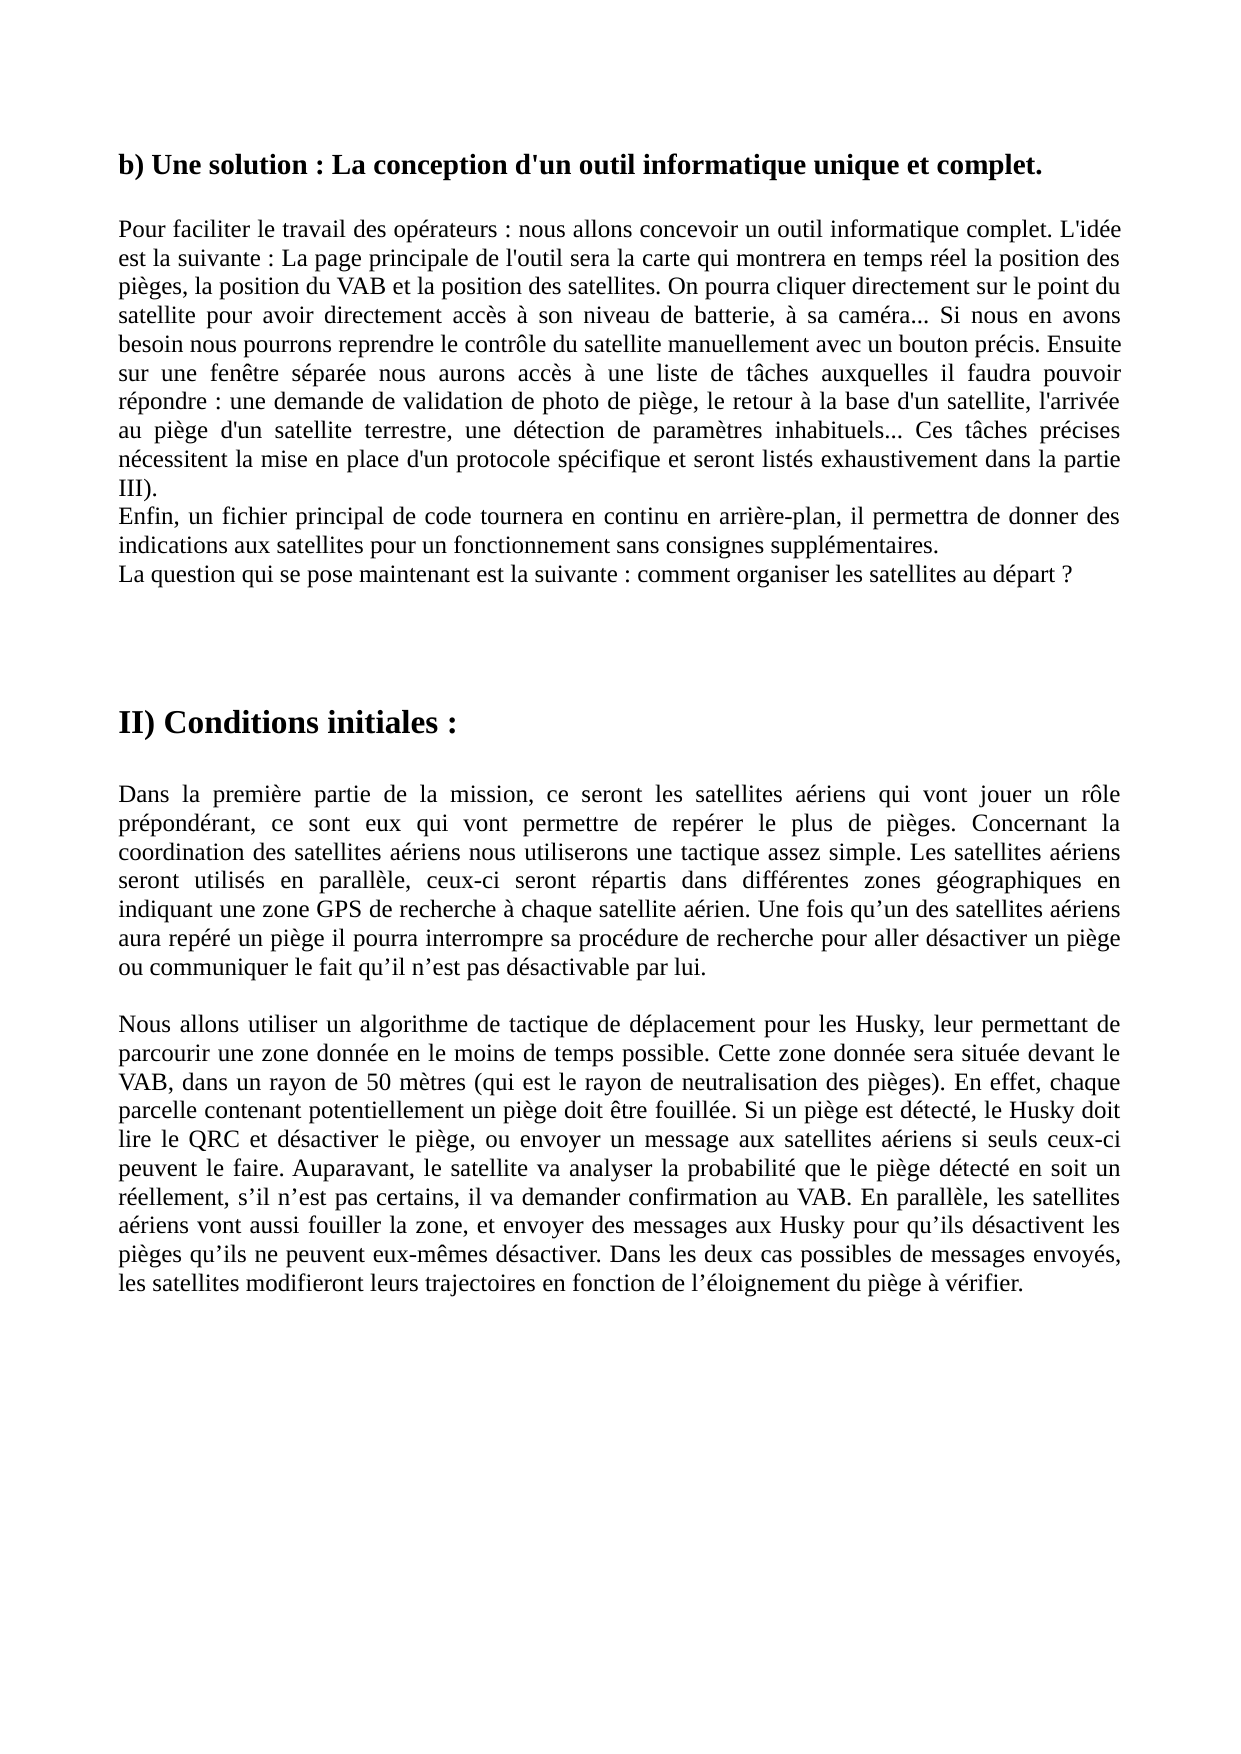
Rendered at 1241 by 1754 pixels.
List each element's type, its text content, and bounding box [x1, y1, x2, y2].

text Enfin, un fichier principal de code tournera en continu en arrière-plan, il permettra de donner des indications aux satellites pour un fonctionnement sans consignes supplémentaires. [118, 501, 1122, 559]
text Dans la première partie de la mission, ce seront les satellites aériens qui vont jouer un rôle prépondérant, ce sont eux qui vont permettre de repérer le plus de pièges. Concernant la coordination des satellites aériens nous utiliserons une tactique assez simple. Les satellites aériens seront utilisés en parallèle, ceux-ci seront répartis dans différentes zones géographiques en indiquant une zone GPS de recherche à chaque satellite aérien. Une fois qu’un des satellites aériens aura repéré un piège il pourra interrompre sa procédure de recherche pour aller désactiver un piège ou communiquer le fait qu’il n’est pas désactivable par lui. [118, 779, 1122, 981]
text b) Une solution : La conception d'un outil informatique unique et complet. [118, 147, 1122, 180]
text La question qui se pose maintenant est la suivante : comment organiser les satellites au départ ? [118, 559, 1122, 588]
text Pour faciliter le travail des opérateurs : nous allons concevoir un outil informatique complet. L'idée est la suivante : La page principale de l'outil sera la carte qui montrera en temps réel la position des pièges, la position du VAB et la position des satellites. On pourra cliquer directement sur le point du satellite pour avoir directement accès à son niveau de batterie, à sa caméra... Si nous en avons besoin nous pourrons reprendre le contrôle du satellite manuellement avec un bouton précis. Ensuite sur une fenêtre séparée nous aurons accès à une liste de tâches auxquelles il faudra pouvoir répondre : une demande de validation de photo de piège, le retour à la base d'un satellite, l'arrivée au piège d'un satellite terrestre, une détection de paramètres inhabituels... Ces tâches précises nécessitent la mise en place d'un protocole spécifique et seront listés exhaustivement dans la partie III). [118, 214, 1122, 501]
text Nous allons utiliser un algorithme de tactique de déplacement pour les Husky, leur permettant de parcourir une zone donnée en le moins de temps possible. Cette zone donnée sera située devant le VAB, dans un rayon de 50 mètres (qui est le rayon de neutralisation des pièges). En effet, chaque parcelle contenant potentiellement un piège doit être fouillée. Si un piège est détecté, le Husky doit lire le QRC et désactiver le piège, ou envoyer un message aux satellites aériens si seuls ceux-ci peuvent le faire. Auparavant, le satellite va analyser la probabilité que le piège détecté en soit un réellement, s’il n’est pas certains, il va demander confirmation au VAB. En parallèle, les satellites aériens vont aussi fouiller la zone, et envoyer des messages aux Husky pour qu’ils désactivent les pièges qu’ils ne peuvent eux-mêmes désactiver. Dans les deux cas possibles de messages envoyés, les satellites modifieront leurs trajectoires en fonction de l’éloignement du piège à vérifier. [118, 1009, 1122, 1297]
text II) Conditions initiales : [118, 703, 1122, 741]
